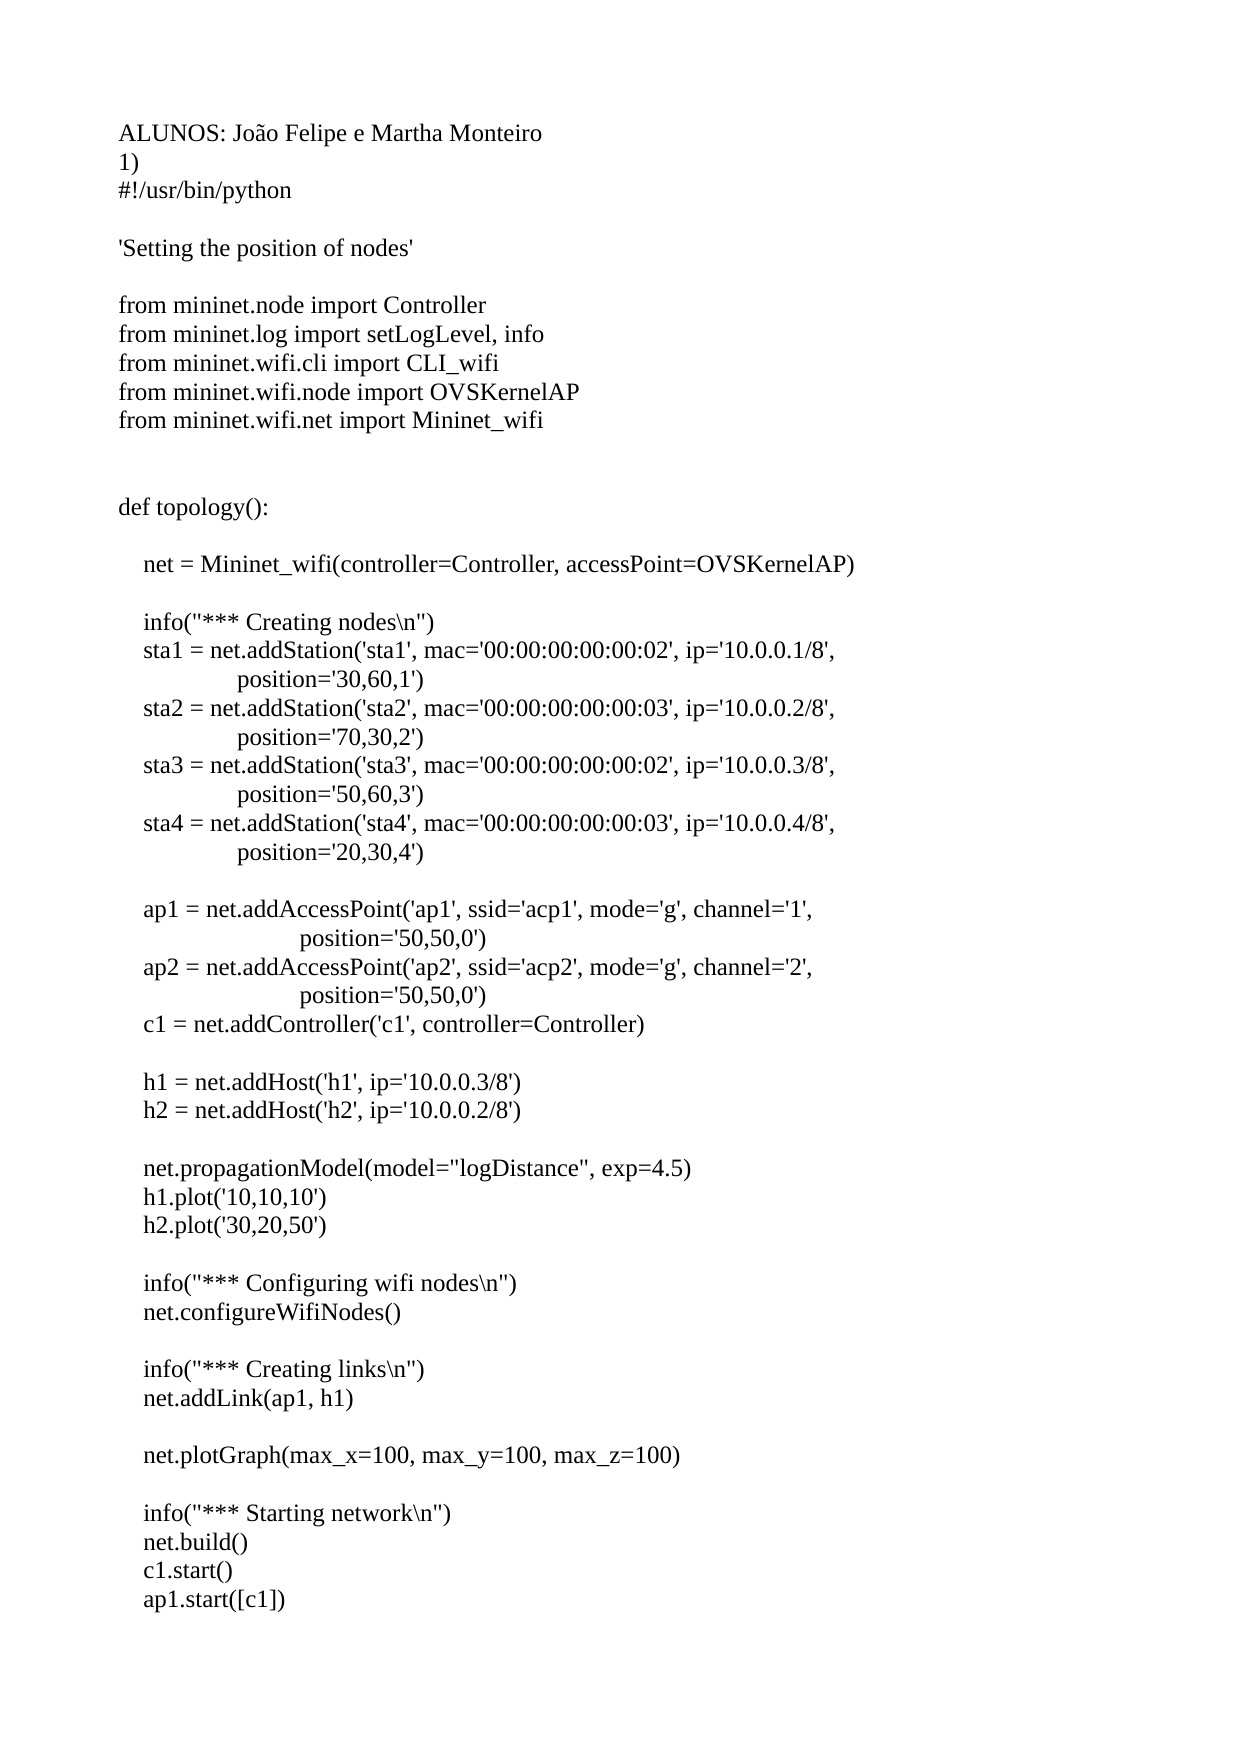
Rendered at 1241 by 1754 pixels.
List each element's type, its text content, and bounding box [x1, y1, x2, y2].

text from mininet.log import setLogLevel, info [118, 319, 1122, 348]
text from mininet.node import Controller [118, 291, 1122, 319]
text info("*** Creating links\n") [118, 1354, 1122, 1383]
text position='70,30,2') [118, 722, 1122, 751]
text from mininet.wifi.cli import CLI_wifi [118, 348, 1122, 377]
text c1 = net.addController('c1', controller=Controller) [118, 1009, 1122, 1038]
text c1.start() [118, 1556, 1122, 1584]
text from mininet.wifi.net import Mininet_wifi [118, 406, 1122, 434]
text #!/usr/bin/python [118, 176, 1122, 204]
text def topology(): [118, 492, 1122, 521]
text ap1.start([c1]) [118, 1584, 1122, 1613]
text info("*** Starting network\n") [118, 1498, 1122, 1527]
text sta3 = net.addStation('sta3', mac='00:00:00:00:00:02', ip='10.0.0.3/8', [118, 751, 1122, 779]
text position='50,50,0') [118, 981, 1122, 1009]
text sta2 = net.addStation('sta2', mac='00:00:00:00:00:03', ip='10.0.0.2/8', [118, 693, 1122, 722]
text h2 = net.addHost('h2', ip='10.0.0.2/8') [118, 1096, 1122, 1124]
text sta1 = net.addStation('sta1', mac='00:00:00:00:00:02', ip='10.0.0.1/8', [118, 636, 1122, 664]
text position='50,50,0') [118, 923, 1122, 952]
text position='30,60,1') [118, 664, 1122, 693]
text ALUNOS: João Felipe e Martha Monteiro [118, 118, 1122, 147]
text ap1 = net.addAccessPoint('ap1', ssid='acp1', mode='g', channel='1', [118, 894, 1122, 923]
text ap2 = net.addAccessPoint('ap2', ssid='acp2', mode='g', channel='2', [118, 952, 1122, 981]
text net.build() [118, 1527, 1122, 1556]
text h2.plot('30,20,50') [118, 1211, 1122, 1239]
text from mininet.wifi.node import OVSKernelAP [118, 377, 1122, 406]
text net.configureWifiNodes() [118, 1297, 1122, 1326]
text net.propagationModel(model="logDistance", exp=4.5) [118, 1153, 1122, 1182]
text net = Mininet_wifi(controller=Controller, accessPoint=OVSKernelAP) [118, 549, 1122, 578]
text 'Setting the position of nodes' [118, 233, 1122, 262]
text net.plotGraph(max_x=100, max_y=100, max_z=100) [118, 1441, 1122, 1469]
text position='20,30,4') [118, 837, 1122, 866]
text position='50,60,3') [118, 779, 1122, 808]
text info("*** Creating nodes\n") [118, 607, 1122, 636]
text sta4 = net.addStation('sta4', mac='00:00:00:00:00:03', ip='10.0.0.4/8', [118, 808, 1122, 837]
text net.addLink(ap1, h1) [118, 1383, 1122, 1412]
text info("*** Configuring wifi nodes\n") [118, 1268, 1122, 1297]
text h1.plot('10,10,10') [118, 1182, 1122, 1211]
text 1) [118, 147, 1122, 176]
text h1 = net.addHost('h1', ip='10.0.0.3/8') [118, 1067, 1122, 1096]
